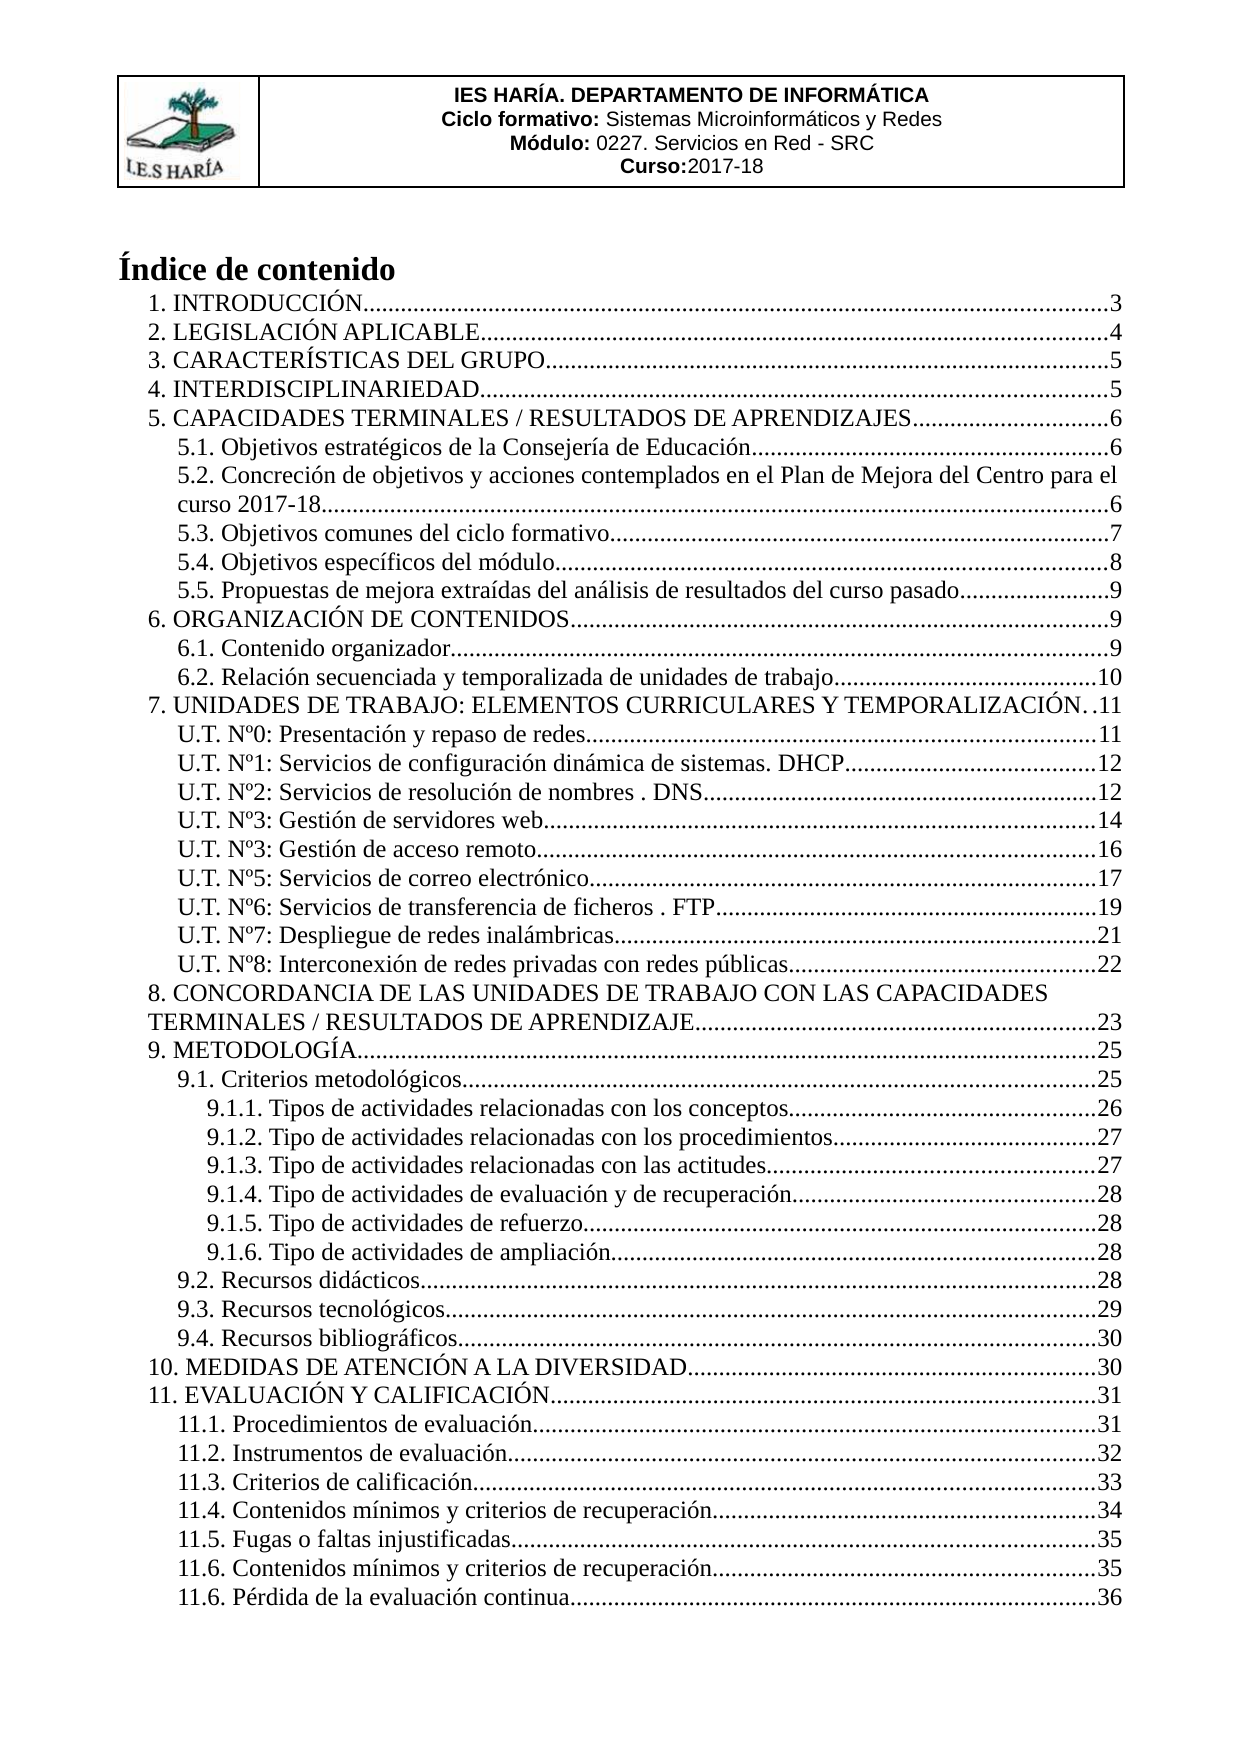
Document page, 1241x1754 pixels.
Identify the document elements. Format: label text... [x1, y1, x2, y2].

text 9.1.6. Tipo de actividades de ampliación 28 [207, 1237, 1122, 1265]
text U.T. Nº5: Servicios de correo electrónico 17 [177, 863, 1122, 892]
text 4. INTERDISCIPLINARIEDAD 5 [148, 374, 1122, 403]
text 11.1. Procedimientos de evaluación 31 [177, 1409, 1122, 1438]
text 11.6. Pérdida de la evaluación continua 36 [177, 1582, 1122, 1610]
text 9.1.4. Tipo de actividades de evaluación y de recuperación 28 [207, 1179, 1122, 1208]
text 5.2. Concreción de objetivos y acciones contemplados en el Plan de Mejora del Centro para el curso 2017-18. 6 [177, 460, 1122, 518]
text U.T. Nº3: Gestión de acceso remoto 16 [177, 834, 1122, 863]
text 11.4. Contenidos mínimos y criterios de recuperación 34 [177, 1495, 1122, 1524]
text 11.5. Fugas o faltas injustificadas 35 [177, 1524, 1122, 1553]
text 9.1.1. Tipos de actividades relacionadas con los conceptos 26 [207, 1093, 1122, 1122]
text U.T. Nº0: Presentación y repaso de redes 11 [177, 719, 1122, 748]
text 2. LEGISLACIÓN APLICABLE 4 [148, 317, 1122, 345]
text 5.4. Objetivos específicos del módulo 8 [177, 547, 1122, 575]
text 9.1.2. Tipo de actividades relacionadas con los procedimientos 27 [207, 1122, 1122, 1150]
text 7. UNIDADES DE TRABAJO: ELEMENTOS CURRICULARES Y TEMPORALIZACIÓN 11 [148, 690, 1122, 719]
text 8. CONCORDANCIA DE LAS UNIDADES DE TRABAJO CON LAS CAPACIDADES TERMINALES / RESULTADOS DE APRENDIZAJE 23 [148, 978, 1122, 1035]
text 5.5. Propuestas de mejora extraídas del análisis de resultados del curso pasado 9 [177, 575, 1122, 604]
text 11.3. Criterios de calificación 33 [177, 1467, 1122, 1495]
text 6.1. Contenido organizador 9 [177, 633, 1122, 662]
subtitle Índice de contenido [118, 249, 1122, 288]
text U.T. Nº3: Gestión de servidores web 14 [177, 805, 1122, 834]
text U.T. Nº2: Servicios de resolución de nombres . DNS 12 [177, 777, 1122, 805]
text 11. EVALUACIÓN Y CALIFICACIÓN 31 [148, 1380, 1122, 1409]
text U.T. Nº6: Servicios de transferencia de ficheros . FTP 19 [177, 892, 1122, 920]
text 6. ORGANIZACIÓN DE CONTENIDOS 9 [148, 604, 1122, 633]
text U.T. Nº7: Despliegue de redes inalámbricas 21 [177, 920, 1122, 949]
text 5.1. Objetivos estratégicos de la Consejería de Educación 6 [177, 432, 1122, 460]
text 11.6. Contenidos mínimos y criterios de recuperación 35 [177, 1553, 1122, 1582]
text 9.1.5. Tipo de actividades de refuerzo 28 [207, 1208, 1122, 1237]
text 9.3. Recursos tecnológicos 29 [177, 1294, 1122, 1323]
text 10. MEDIDAS DE ATENCIÓN A LA DIVERSIDAD 30 [148, 1352, 1122, 1380]
text 1. INTRODUCCIÓN 3 [148, 288, 1122, 317]
text 9.1. Criterios metodológicos 25 [177, 1064, 1122, 1093]
text 5.3. Objetivos comunes del ciclo formativo 7 [177, 518, 1122, 547]
text 9.2. Recursos didácticos 28 [177, 1265, 1122, 1294]
text 11.2. Instrumentos de evaluación 32 [177, 1438, 1122, 1467]
text 6.2. Relación secuenciada y temporalizada de unidades de trabajo 10 [177, 662, 1122, 690]
text 3. CARACTERÍSTICAS DEL GRUPO 5 [148, 345, 1122, 374]
text 9.1.3. Tipo de actividades relacionadas con las actitudes 27 [207, 1150, 1122, 1179]
text U.T. Nº1: Servicios de configuración dinámica de sistemas. DHCP 12 [177, 748, 1122, 777]
picture [123, 82, 241, 180]
text 5. CAPACIDADES TERMINALES / RESULTADOS DE APRENDIZAJES 6 [148, 403, 1122, 432]
text 9.4. Recursos bibliográficos 30 [177, 1323, 1122, 1352]
text U.T. Nº8: Interconexión de redes privadas con redes públicas 22 [177, 949, 1122, 978]
text 9. METODOLOGÍA 25 [148, 1035, 1122, 1064]
